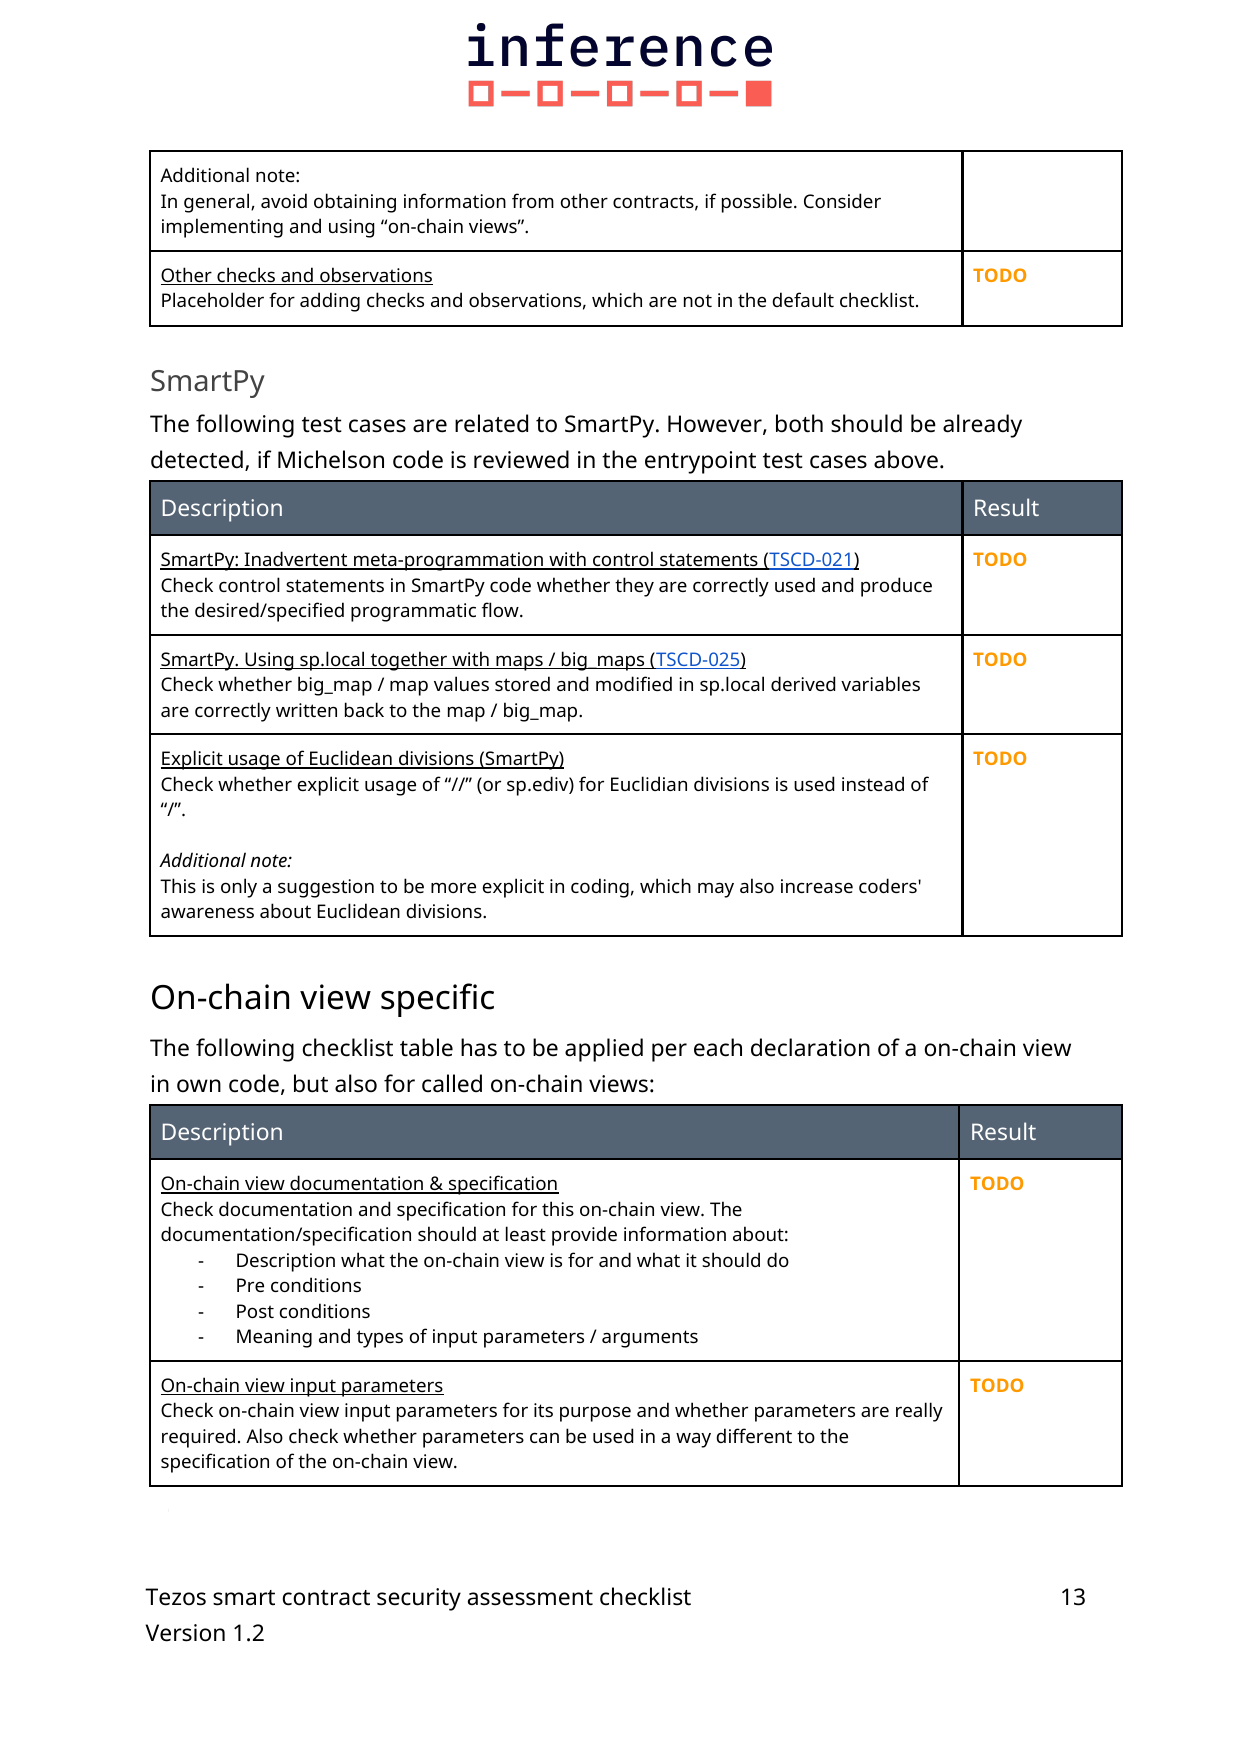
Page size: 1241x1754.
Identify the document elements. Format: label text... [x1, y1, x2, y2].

subtitle On-chain view specific [150, 974, 1090, 1019]
table_cell TODO [964, 536, 1121, 633]
table_cell TODO [960, 1160, 1121, 1359]
table_header Result [960, 1106, 1121, 1158]
table_cell TODO [964, 252, 1121, 324]
table_cell [964, 152, 1121, 249]
subtitle SmartPy [150, 360, 1090, 399]
table_header Description [151, 1106, 958, 1158]
table_cell TODO [960, 1362, 1121, 1484]
table_header Description [151, 482, 961, 534]
table_cell SmartPy. Using sp.local together with maps / big_maps (TSCD-025) Check whether big_map / map values stored and modified in sp.local derived variables are correctly written back to the map / big_map. [151, 636, 961, 733]
picture [468, 23, 772, 108]
table_cell SmartPy: Inadvertent meta-programmation with control statements (TSCD-021) Check control statements in SmartPy code whether they are correctly used and produce the desired/specified programmatic flow. [151, 536, 961, 633]
table_cell Other checks and observations Placeholder for adding checks and observations, which are not in the default checklist. [151, 252, 961, 324]
table_header Result [964, 482, 1121, 534]
table_cell On-chain view documentation & specification Check documentation and specification for this on-chain view. The documentation/specification should at least provide information about: Description what the on-chain view is for and what it should do Pre conditions Post conditions Meaning and types of input parameters / arguments [151, 1160, 958, 1359]
table_cell Additional note: In general, avoid obtaining information from other contracts, if possible. Consider implementing and using “on-chain views”. [151, 152, 961, 249]
table_cell TODO [964, 636, 1121, 733]
text The following test cases are related to SmartPy. However, both should be already detected, if Michelson code is reviewed in the entrypoint test cases above. [150, 408, 1090, 475]
table_cell Explicit usage of Euclidean divisions (SmartPy) Check whether explicit usage of “//” (or sp.ediv) for Euclidian divisions is used instead of “/”. Additional note: This is only a suggestion to be more explicit in coding, which may also increase coders' awareness about Euclidean divisions. [151, 735, 961, 934]
table_cell On-chain view input parameters Check on-chain view input parameters for its purpose and whether parameters are really required. Also check whether parameters can be used in a way different to the specification of the on-chain view. [151, 1362, 958, 1484]
table_cell TODO [964, 735, 1121, 934]
text The following checklist table has to be applied per each declaration of a on-chain view in own code, but also for called on-chain views: [150, 1032, 1090, 1099]
